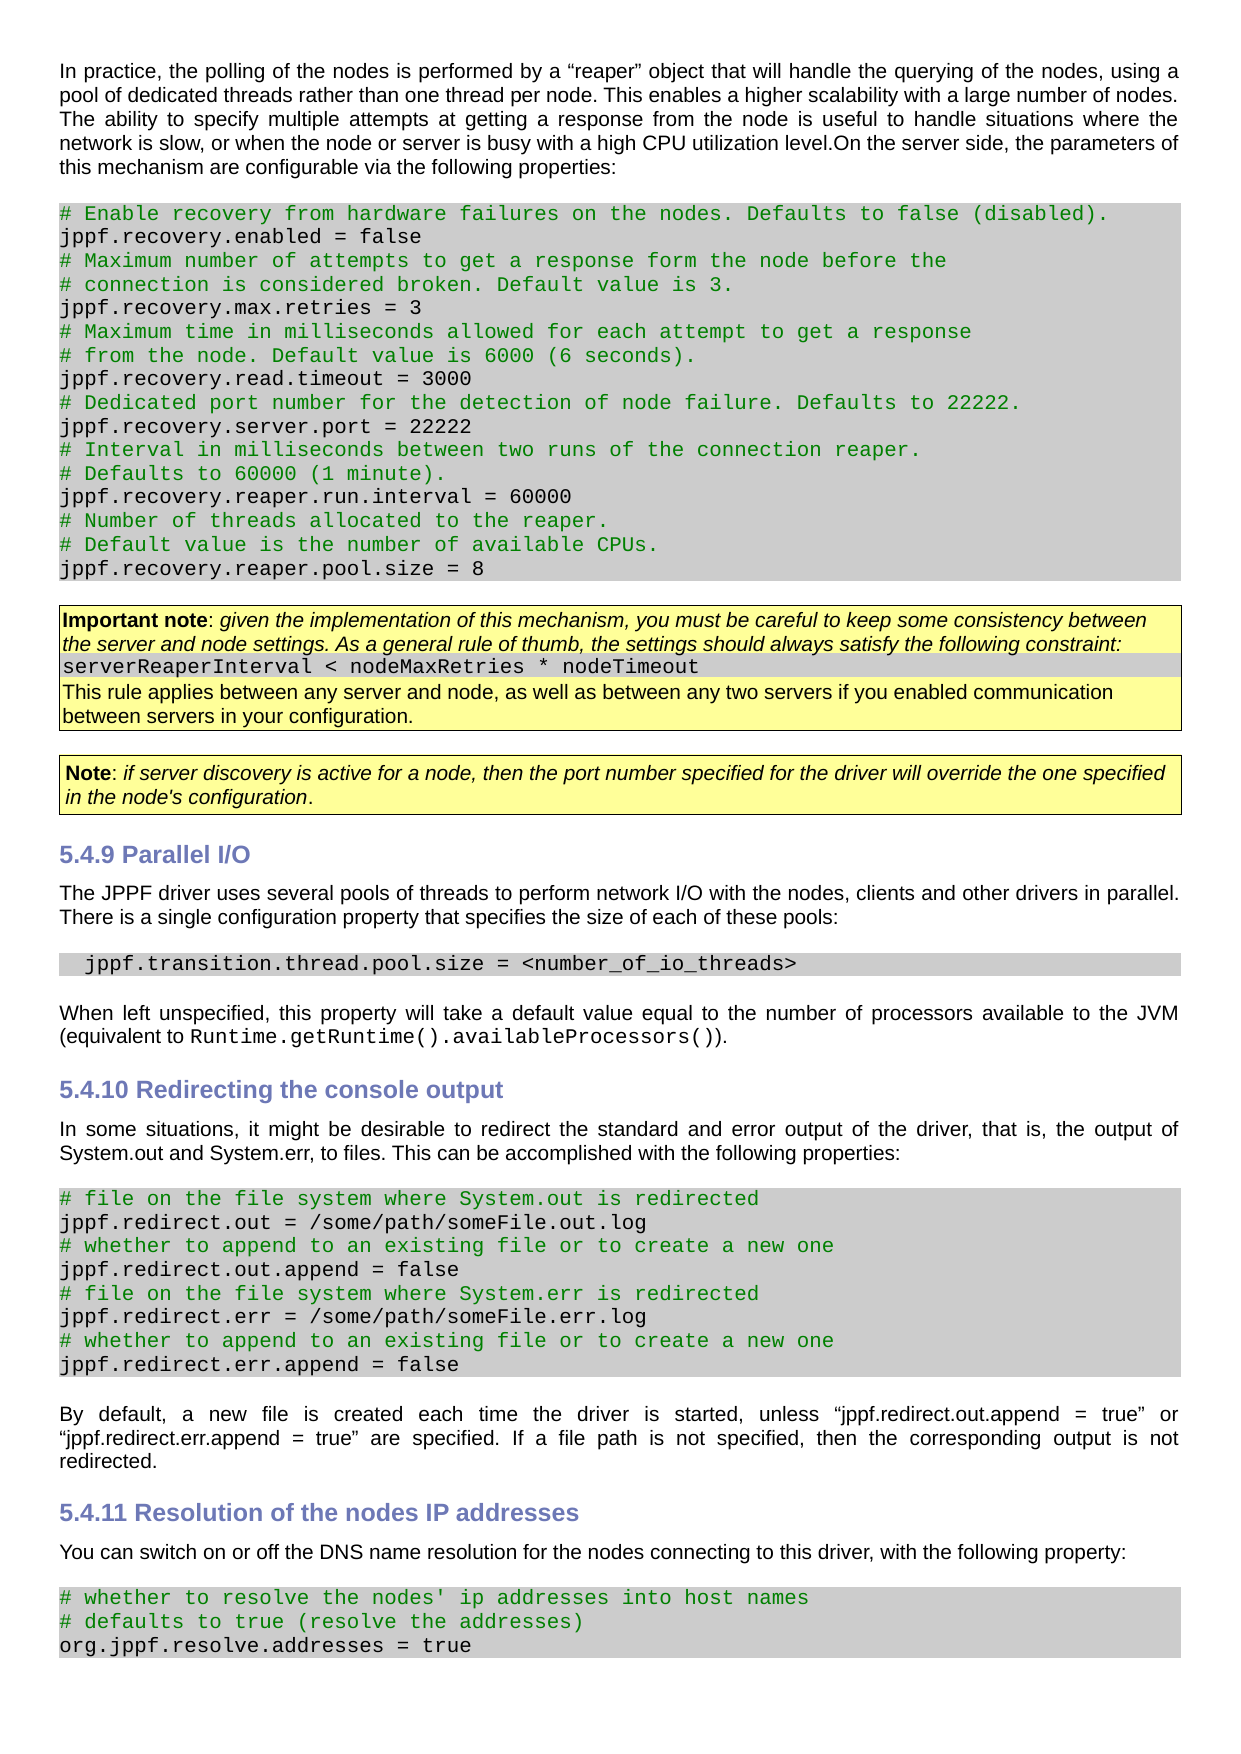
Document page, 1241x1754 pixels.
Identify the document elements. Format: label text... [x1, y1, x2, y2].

text # file on the file system where System.out is redirected [59, 1188, 1181, 1212]
text jppf.redirect.err.append = false [59, 1354, 1181, 1377]
text jppf.recovery.reaper.pool.size = 8 [59, 557, 1181, 581]
text By default, a new file is created each time the driver is started, unless “jppf.redirect.out.append = true” or “jppf.redirect.err.append = true” are specified. If a file path is not specified, then the corresponding output is not redirected. [59, 1401, 1181, 1473]
text # Defaults to 60000 (1 minute). [59, 463, 1181, 487]
text You can switch on or off the DNS name resolution for the nodes connecting to this driver, with the following property: [59, 1539, 1181, 1563]
text In practice, the polling of the nodes is performed by a “reaper” object that will handle the querying of the nodes, using a pool of dedicated threads rather than one thread per node. This enables a higher scalability with a large number of nodes. [59, 59, 1181, 107]
text jppf.recovery.max.retries = 3 [59, 297, 1181, 321]
subtitle Redirecting the console output [59, 1075, 1181, 1104]
text # Maximum number of attempts to get a response form the node before the [59, 250, 1181, 274]
text # Default value is the number of available CPUs. [59, 534, 1181, 557]
text # defaults to true (resolve the addresses) [59, 1611, 1181, 1635]
text # from the node. Default value is 6000 (6 seconds). [59, 345, 1181, 368]
text # Maximum time in milliseconds allowed for each attempt to get a response [59, 321, 1181, 345]
text # whether to append to an existing file or to create a new one [59, 1236, 1181, 1259]
subtitle Resolution of the nodes IP addresses [59, 1498, 1181, 1527]
text jppf.transition.thread.pool.size = <number_of_io_threads> [59, 953, 1181, 976]
text # Number of threads allocated to the reaper. [59, 510, 1181, 534]
text jppf.recovery.read.timeout = 3000 [59, 368, 1181, 392]
text jppf.recovery.enabled = false [59, 226, 1181, 250]
text # Interval in milliseconds between two runs of the connection reaper. [59, 439, 1181, 463]
text # whether to append to an existing file or to create a new one [59, 1330, 1181, 1354]
text Important note: given the implementation of this mechanism, you must be careful to keep some consistency between the server and node settings. As a general rule of thumb, the settings should always satisfy the following constraint: [60, 606, 1181, 653]
text This rule applies between any server and node, as well as between any two servers if you enabled communication between servers in your configuration. [60, 677, 1181, 730]
text # connection is considered broken. Default value is 3. [59, 274, 1181, 297]
text # Dedicated port number for the detection of node failure. Defaults to 22222. [59, 392, 1181, 416]
text The ability to specify multiple attempts at getting a response from the node is useful to handle situations where the network is slow, or when the node or server is busy with a high CPU utilization level.On the server side, the parameters of this mechanism are configurable via the following properties: [59, 107, 1181, 179]
text # Enable recovery from hardware failures on the nodes. Defaults to false (disabled). [59, 203, 1181, 226]
text serverReaperInterval < nodeMaxRetries * nodeTimeout [60, 653, 1181, 677]
text org.jppf.resolve.addresses = true [59, 1635, 1181, 1658]
subtitle Parallel I/O [59, 839, 1181, 868]
text When left unspecified, this property will take a default value equal to the number of processors available to the JVM (equivalent to Runtime.getRuntime().availableProcessors()). [59, 1000, 1181, 1050]
text jppf.recovery.reaper.run.interval = 60000 [59, 487, 1181, 510]
text The JPPF driver uses several pools of threads to perform network I/O with the nodes, clients and other drivers in parallel. There is a single configuration property that specifies the size of each of these pools: [59, 881, 1181, 929]
text jppf.recovery.server.port = 22222 [59, 416, 1181, 439]
text jppf.redirect.err = /some/path/someFile.err.log [59, 1306, 1181, 1330]
text In some situations, it might be desirable to redirect the standard and error output of the driver, that is, the output of System.out and System.err, to files. This can be accomplished with the following properties: [59, 1116, 1181, 1164]
text jppf.redirect.out.append = false [59, 1259, 1181, 1283]
text Note: if server discovery is active for a node, then the port number specified for the driver will override the one specified in the node's configuration. [60, 756, 1181, 814]
text # file on the file system where System.err is redirected [59, 1283, 1181, 1306]
text # whether to resolve the nodes' ip addresses into host names [59, 1587, 1181, 1611]
text jppf.redirect.out = /some/path/someFile.out.log [59, 1212, 1181, 1236]
